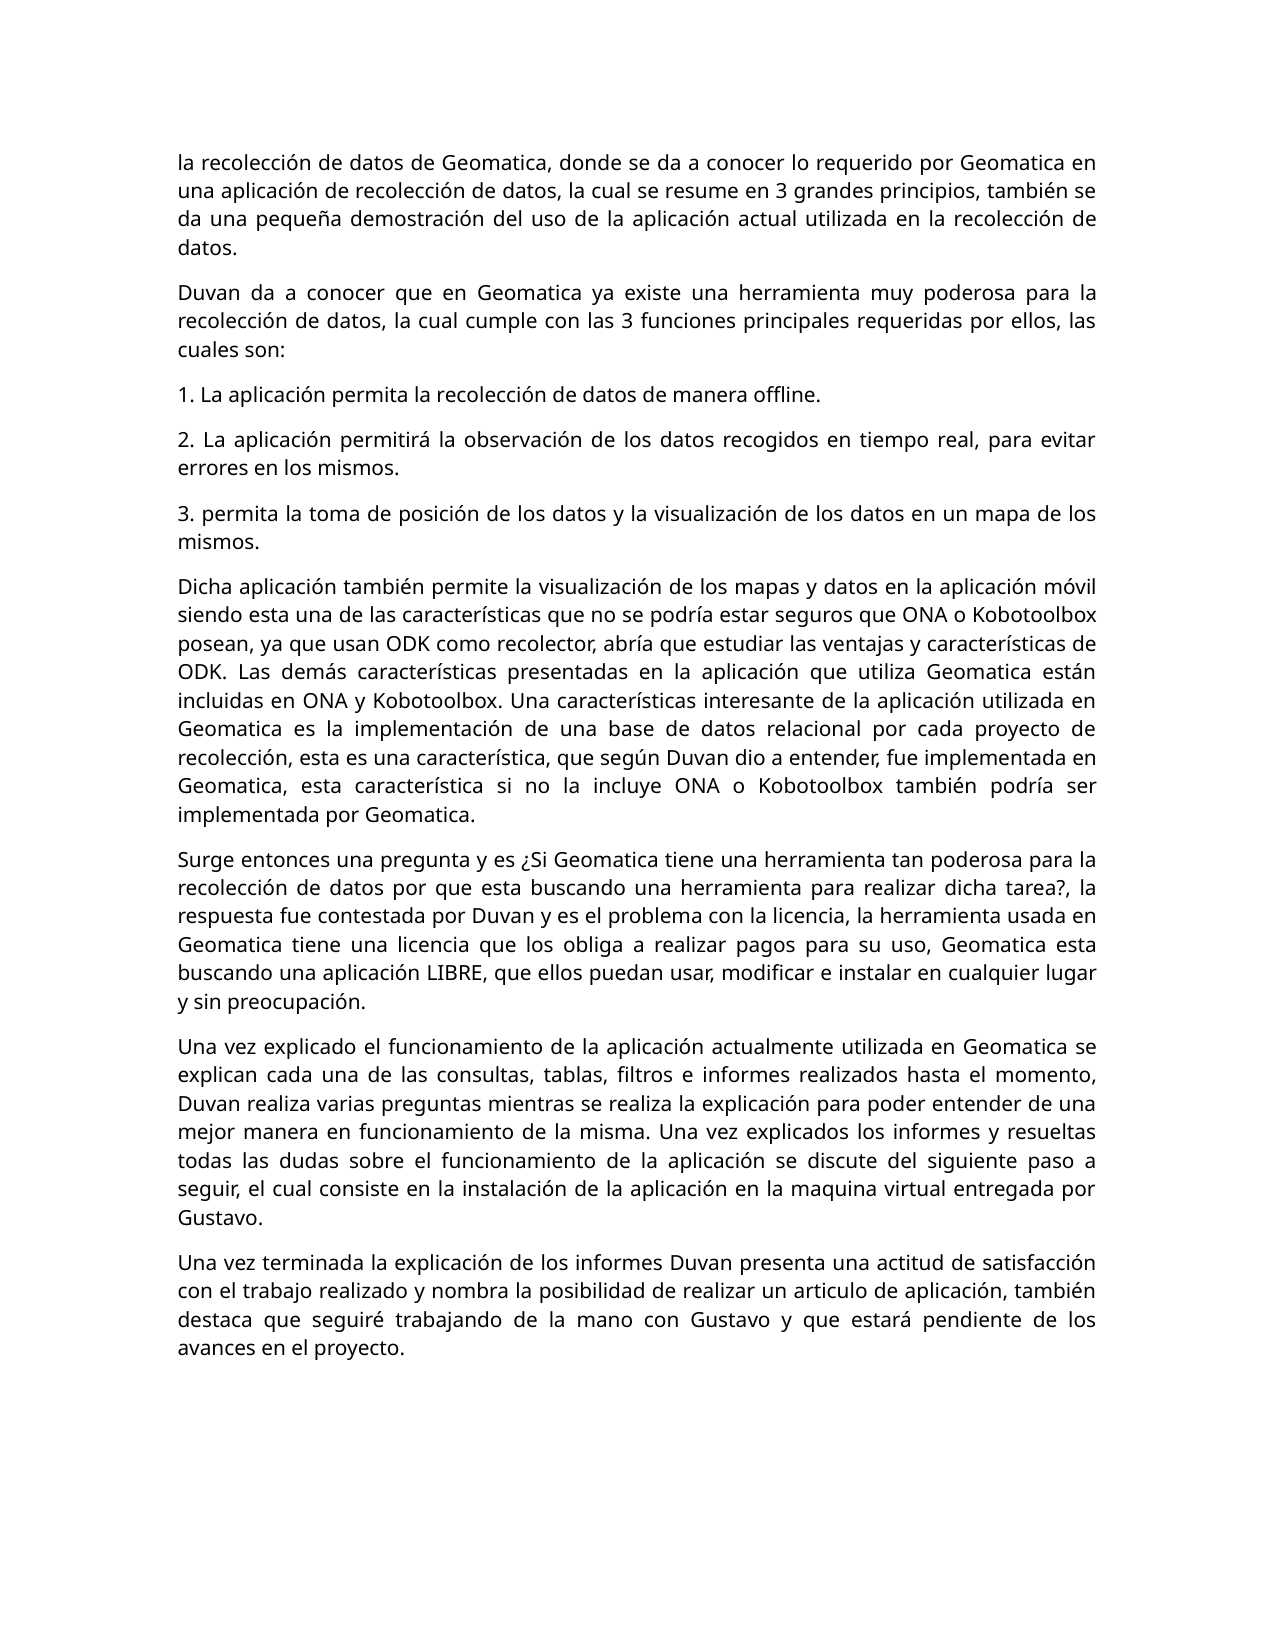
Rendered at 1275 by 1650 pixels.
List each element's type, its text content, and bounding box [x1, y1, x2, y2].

text 3. permita la toma de posición de los datos y la visualización de los datos en un mapa de los mismos. [177, 499, 1098, 556]
text 1. La aplicación permita la recolección de datos de manera offline. [177, 380, 1098, 408]
text Surge entonces una pregunta y es ¿Si Geomatica tiene una herramienta tan poderosa para la recolección de datos por que esta buscando una herramienta para realizar dicha tarea?, la respuesta fue contestada por Duvan y es el problema con la licencia, la herramienta usada en Geomatica tiene una licencia que los obliga a realizar pagos para su uso, Geomatica esta buscando una aplicación LIBRE, que ellos puedan usar, modificar e instalar en cualquier lugar y sin preocupación. [177, 845, 1098, 1015]
text Una vez terminada la explicación de los informes Duvan presenta una actitud de satisfacción con el trabajo realizado y nombra la posibilidad de realizar un articulo de aplicación, también destaca que seguiré trabajando de la mano con Gustavo y que estará pendiente de los avances en el proyecto. [177, 1248, 1098, 1362]
text Dicha aplicación también permite la visualización de los mapas y datos en la aplicación móvil siendo esta una de las características que no se podría estar seguros que ONA o Kobotoolbox posean, ya que usan ODK como recolector, abría que estudiar las ventajas y características de ODK. Las demás características presentadas en la aplicación que utiliza Geomatica están incluidas en ONA y Kobotoolbox. Una características interesante de la aplicación utilizada en Geomatica es la implementación de una base de datos relacional por cada proyecto de recolección, esta es una característica, que según Duvan dio a entender, fue implementada en Geomatica, esta característica si no la incluye ONA o Kobotoolbox también podría ser implementada por Geomatica. [177, 572, 1098, 828]
text la recolección de datos de Geomatica, donde se da a conocer lo requerido por Geomatica en una aplicación de recolección de datos, la cual se resume en 3 grandes principios, también se da una pequeña demostración del uso de la aplicación actual utilizada en la recolección de datos. [177, 148, 1098, 261]
text Duvan da a conocer que en Geomatica ya existe una herramienta muy poderosa para la recolección de datos, la cual cumple con las 3 funciones principales requeridas por ellos, las cuales son: [177, 278, 1098, 363]
text Una vez explicado el funcionamiento de la aplicación actualmente utilizada en Geomatica se explican cada una de las consultas, tablas, filtros e informes realizados hasta el momento, Duvan realiza varias preguntas mientras se realiza la explicación para poder entender de una mejor manera en funcionamiento de la misma. Una vez explicados los informes y resueltas todas las dudas sobre el funcionamiento de la aplicación se discute del siguiente paso a seguir, el cual consiste en la instalación de la aplicación en la maquina virtual entregada por Gustavo. [177, 1032, 1098, 1231]
text 2. La aplicación permitirá la observación de los datos recogidos en tiempo real, para evitar errores en los mismos. [177, 425, 1098, 482]
